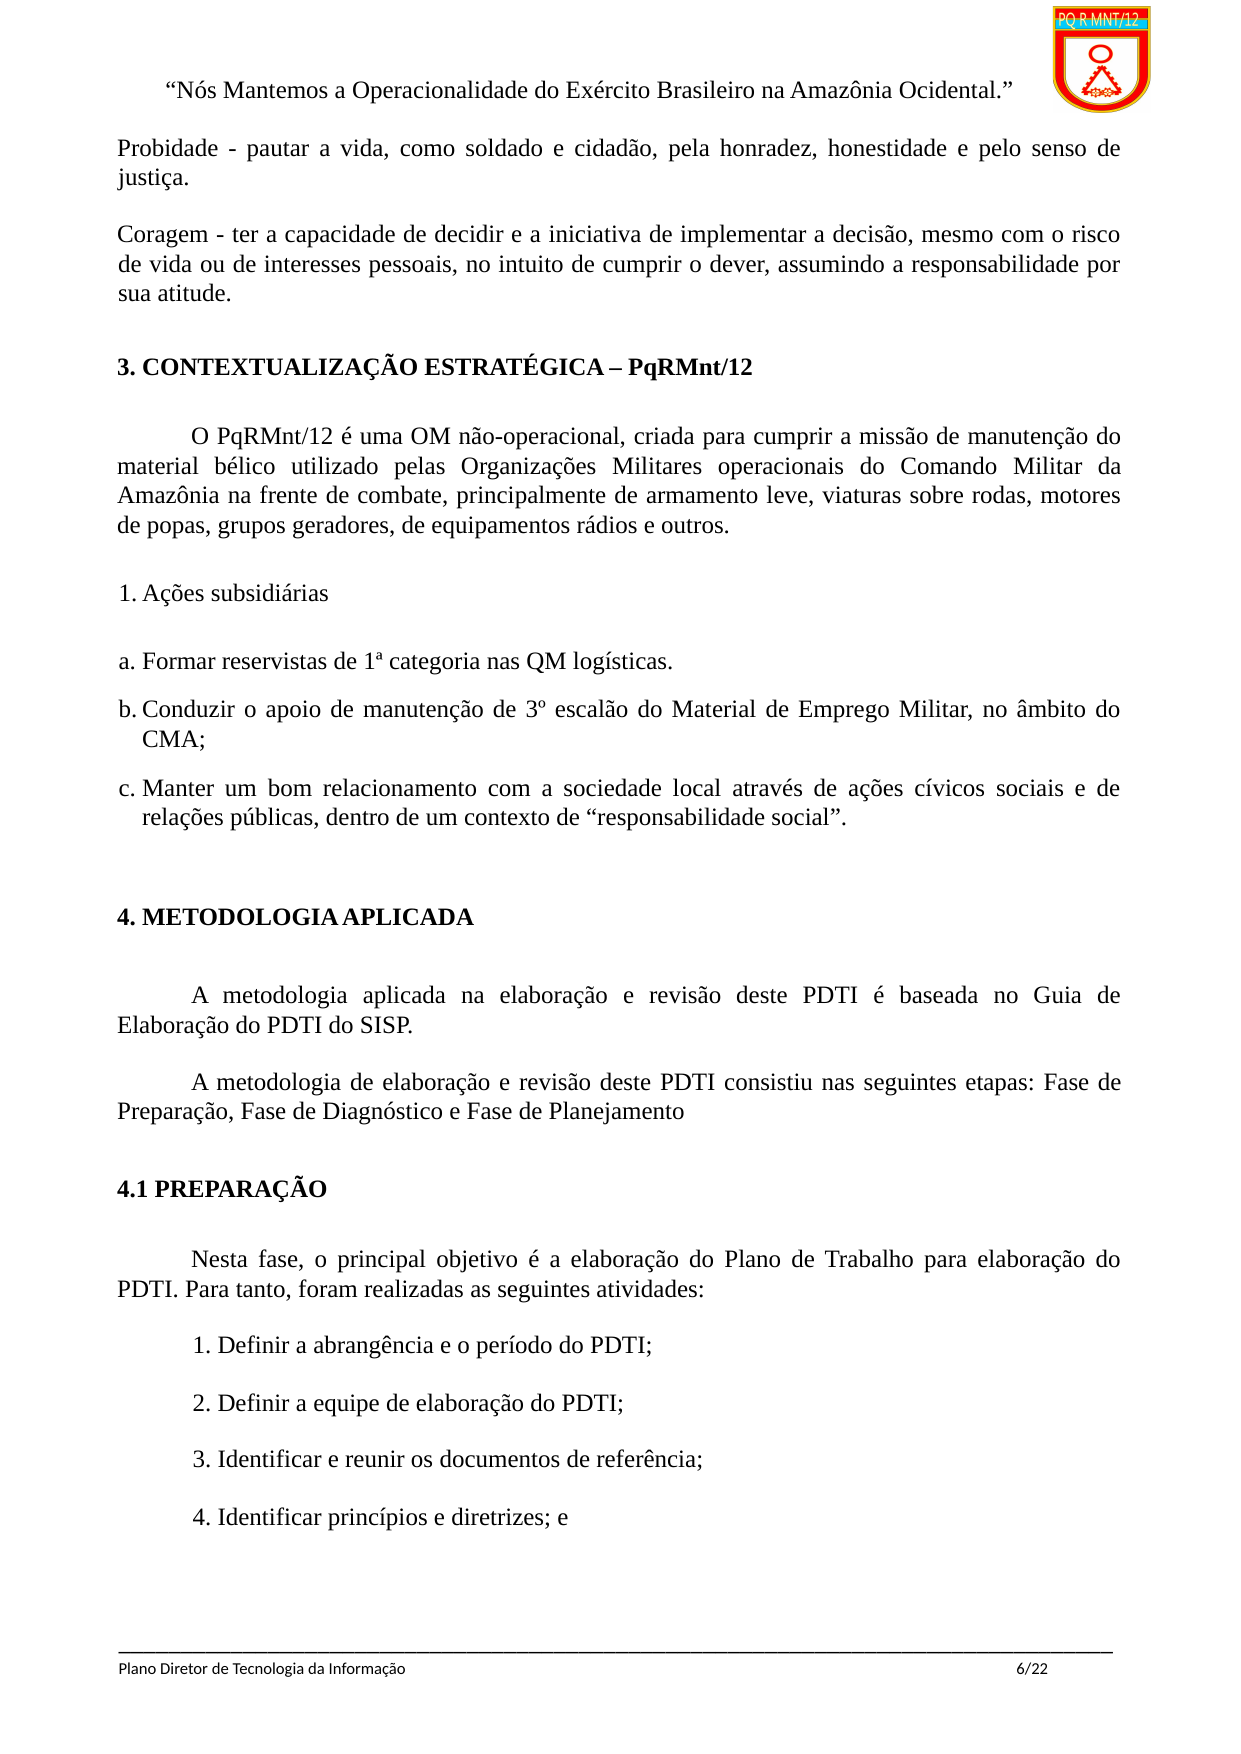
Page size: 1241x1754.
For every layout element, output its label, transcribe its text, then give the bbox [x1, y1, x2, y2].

text O PqRMnt/12 é uma OM não-operacional, criada para cumprir a missão de manutenção do material bélico utilizado pelas Organizações Militares operacionais do Comando Militar da Amazônia na frente de combate, principalmente de armamento leve, viaturas sobre rodas, motores de popas, grupos geradores, de equipamentos rádios e outros. [117, 421, 1122, 539]
subtitle 4. METODOLOGIA APLICADA [117, 902, 1123, 930]
subtitle 3. CONTEXTUALIZAÇÃO ESTRATÉGICA – PqRMnt/12 [117, 352, 1123, 380]
text 4. Identificar princípios e diretrizes; e [192, 1502, 1122, 1530]
text Probidade - pautar a vida, como soldado e cidadão, pela honradez, honestidade e pelo senso de justiça. [117, 133, 1122, 191]
text Nesta fase, o principal objetivo é a elaboração do Plano de Trabalho para elaboração do PDTI. Para tanto, foram realizadas as seguintes atividades: [117, 1244, 1122, 1302]
text A metodologia aplicada na elaboração e revisão deste PDTI é baseada no Guia de Elaboração do PDTI do SISP. [117, 980, 1122, 1038]
text 1. Ações subsidiárias [118, 578, 1122, 607]
picture [1052, 6, 1151, 113]
text A metodologia de elaboração e revisão deste PDTI consistiu nas seguintes etapas: Fase de Preparação, Fase de Diagnóstico e Fase de Planejamento [117, 1067, 1122, 1125]
text 3. Identificar e reunir os documentos de referência; [192, 1444, 1122, 1473]
list Formar reservistas de 1ª categoria nas QM logísticas. [142, 646, 1122, 675]
subtitle 4.1 PREPARAÇÃO [117, 1174, 1123, 1203]
list Manter um bom relacionamento com a sociedade local através de ações cívicos sociais e de relações públicas, dentro de um contexto de “responsabilidade social”. [118, 773, 1122, 831]
text 1. Definir a abrangência e o período do PDTI; [192, 1331, 1122, 1359]
list Conduzir o apoio de manutenção de 3º escalão do Material de Emprego Militar, no âmbito do CMA; [118, 694, 1122, 753]
text Coragem - ter a capacidade de decidir e a iniciativa de implementar a decisão, mesmo com o risco de vida ou de interesses pessoais, no intuito de cumprir o dever, assumindo a responsabilidade por sua atitude. [117, 219, 1122, 307]
text 2. Definir a equipe de elaboração do PDTI; [192, 1388, 1122, 1416]
